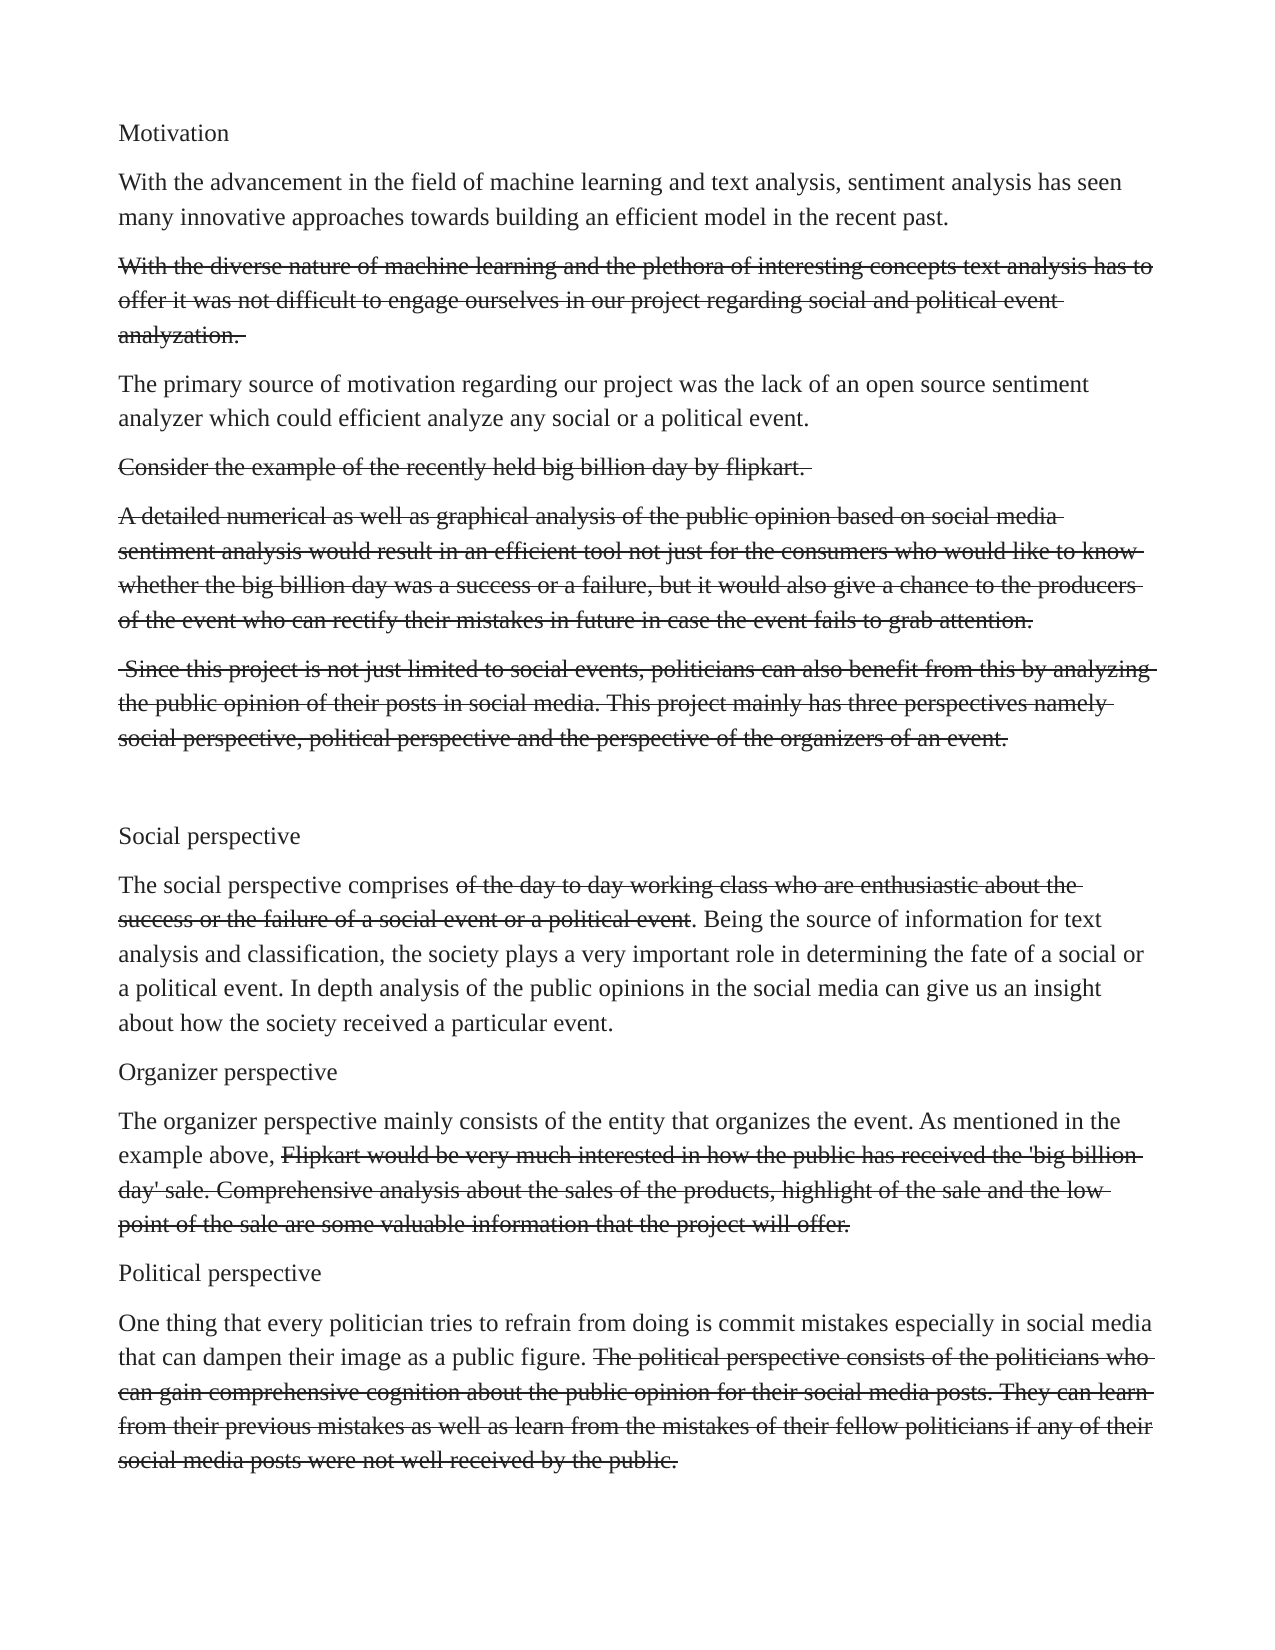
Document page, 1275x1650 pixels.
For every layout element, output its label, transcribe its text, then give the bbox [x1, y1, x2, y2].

text Organizer perspective [118, 1057, 1157, 1086]
text With the diverse nature of machine learning and the plethora of interesting concepts text analysis has to offer it was not difficult to engage ourselves in our project regarding social and political event analyzation. [118, 251, 1157, 348]
text Motivation [118, 118, 1157, 147]
text Political perspective [118, 1258, 1157, 1287]
text Since this project is not just limited to social events, politicians can also benefit from this by analyzing the public opinion of their posts in social media. This project mainly has three perspectives namely social perspective, political perspective and the perspective of the organizers of an event. [118, 654, 1157, 669]
text The primary source of motivation regarding our project was the lack of an open source sentiment analyzer which could efficient analyze any social or a political event. [118, 369, 1157, 432]
text The social perspective comprises of the day to day working class who are enthusiastic about the success or the failure of a social event or a political event. Being the source of information for text analysis and classification, the society plays a very important role in determining the fate of a social or a political event. In depth analysis of the public opinions in the social media can give us an insight about how the society received a particular event. [118, 870, 1157, 1037]
text With the advancement in the field of machine learning and text analysis, sentiment analysis has seen many innovative approaches towards building an efficient model in the recent past. [118, 167, 1157, 230]
text Consider the example of the recently held big billion day by flipkart. [118, 452, 1157, 481]
text A detailed numerical as well as graphical analysis of the public opinion based on social media sentiment analysis would result in an efficient tool not just for the consumers who would like to know whether the big billion day was a success or a failure, but it would also give a chance to the producers of the event who can rectify their mistakes in future in case the event fails to grab attention. [118, 501, 1157, 633]
text Since this project is not just limited to social events, politicians can also benefit from this by analyzing the public opinion of their posts in social media. This project mainly has three perspectives namely social perspective, political perspective and the perspective of the organizers of an event. [118, 671, 1157, 752]
text Social perspective [118, 821, 1157, 850]
text One thing that every politician tries to refrain from doing is commit mistakes especially in social media that can dampen their image as a public figure. The political perspective consists of the politicians who can gain comprehensive cognition about the public opinion for their social media posts. They can learn from their previous mistakes as well as learn from the mistakes of their fellow politicians if any of their social media posts were not well received by the public. [118, 1308, 1157, 1474]
text The organizer perspective mainly consists of the entity that organizes the event. As mentioned in the example above, Flipkart would be very much interested in how the public has received the 'big billion day' sale. Comprehensive analysis about the sales of the products, highlight of the sale and the low point of the sale are some valuable information that the project will offer. [118, 1106, 1157, 1238]
